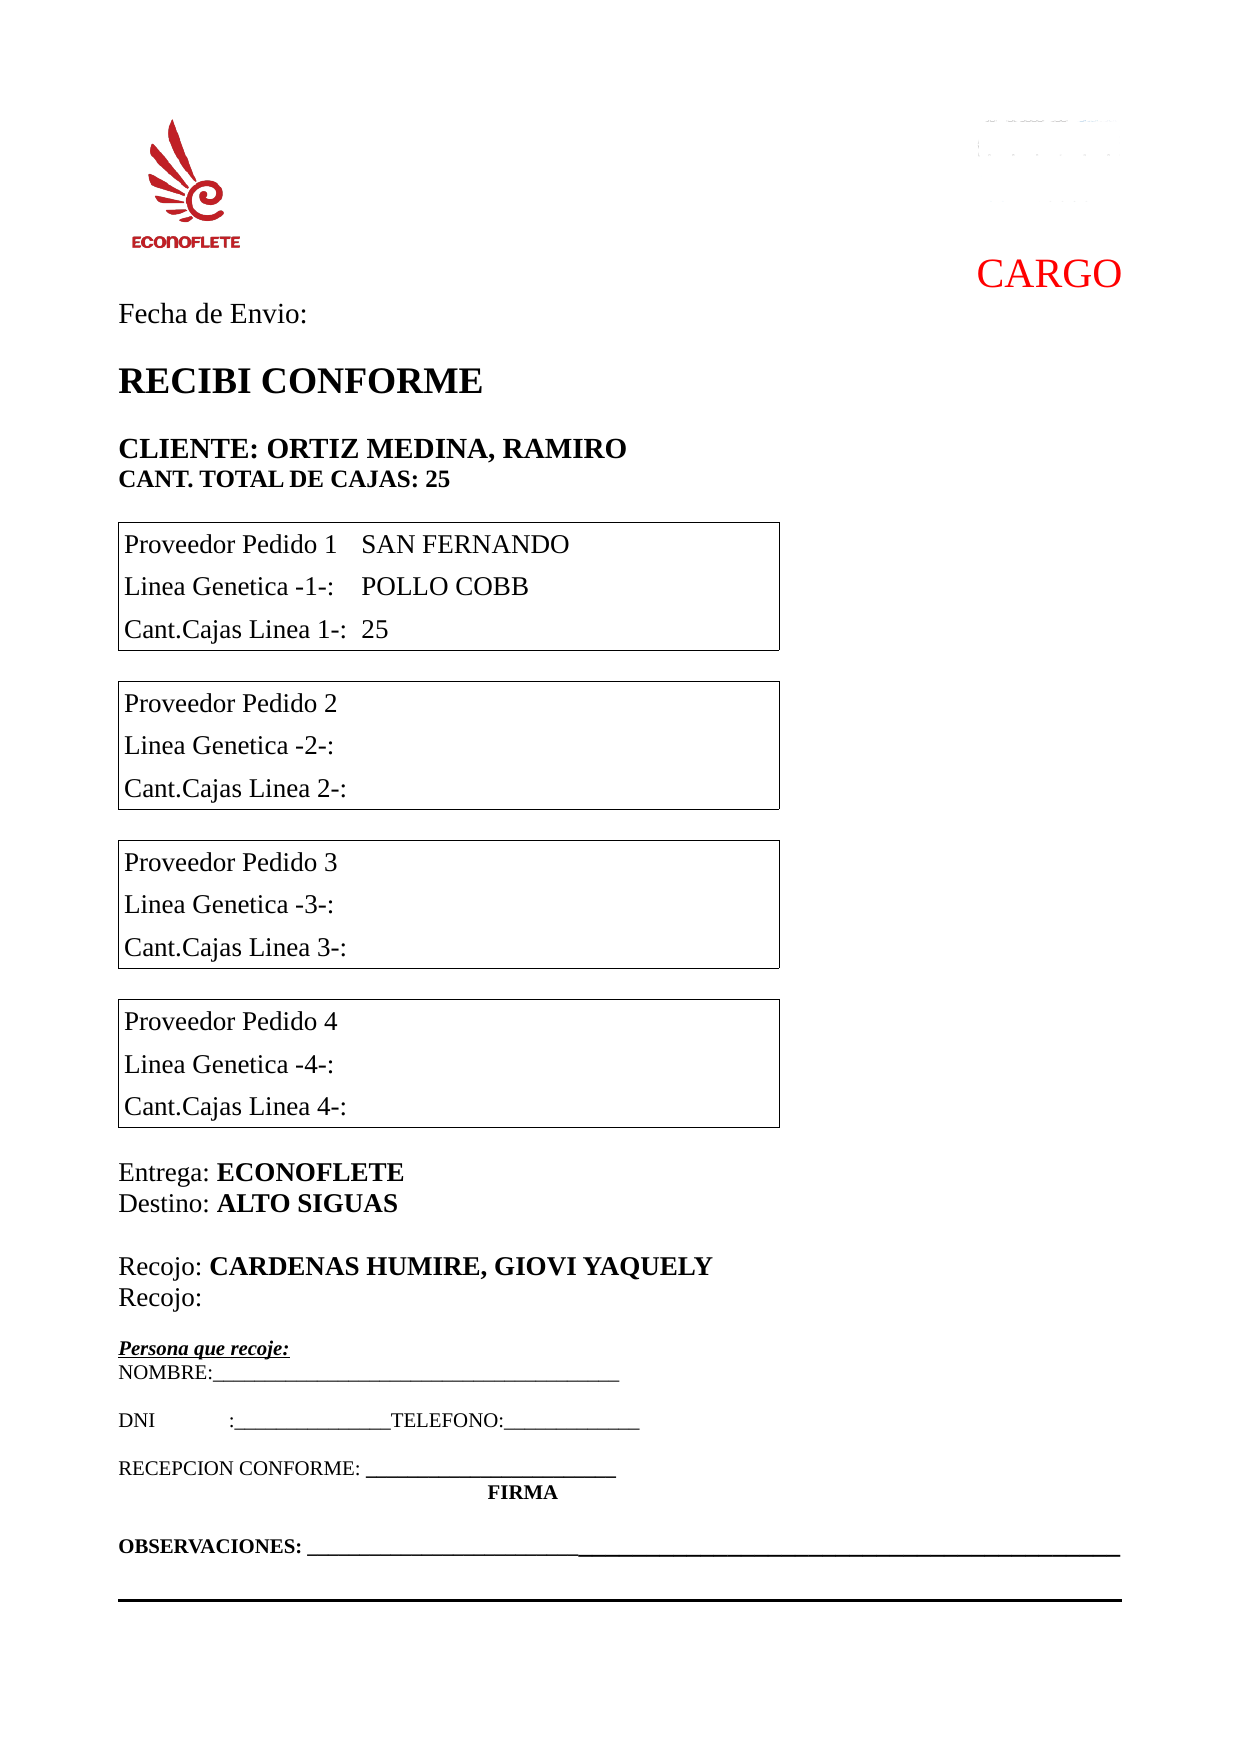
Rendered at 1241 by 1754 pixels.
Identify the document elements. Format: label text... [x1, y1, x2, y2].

table_cell Cant.Cajas Linea 4-: [119, 1085, 356, 1127]
text RECEPCION CONFORME: ________________________ [118, 1456, 1122, 1480]
text Destino: ALTO SIGUAS [118, 1187, 1122, 1218]
picture [118, 118, 254, 249]
table_cell Linea Genetica -2-: [119, 724, 356, 766]
text Persona que recoje: [118, 1336, 1122, 1360]
table_header Proveedor Pedido 1 [119, 523, 356, 564]
text FIRMA [118, 1480, 1122, 1504]
table_cell POLLO COBB [356, 565, 779, 607]
table_cell [118, 810, 356, 840]
table_cell [356, 651, 779, 681]
table_cell Cant.Cajas Linea 1-: [119, 607, 356, 650]
table_cell Proveedor Pedido 4 [119, 1000, 356, 1042]
table_cell [356, 883, 779, 926]
text Fecha de Envio: [118, 297, 1122, 330]
table_cell [356, 810, 779, 840]
table_cell [356, 1042, 779, 1085]
text Recojo: CARDENAS HUMIRE, GIOVI YAQUELY [118, 1249, 1122, 1281]
table_cell [356, 1085, 779, 1127]
text CLIENTE: ORTIZ MEDINA, RAMIRO [118, 431, 1122, 464]
text NOMBRE:_______________________________________ [118, 1360, 1122, 1384]
table_cell [356, 1000, 779, 1042]
text CANT. TOTAL DE CAJAS: 25 [118, 464, 1122, 493]
table_cell [118, 651, 356, 681]
text DNI :_______________TELEFONO:_____________ [118, 1408, 1122, 1432]
table_cell Proveedor Pedido 2 [119, 682, 356, 724]
table_cell [118, 969, 356, 999]
text Entrega: ECONOFLETE [118, 1156, 1122, 1187]
table_cell [356, 682, 779, 724]
table_header SAN FERNANDO [356, 523, 779, 564]
table_cell [356, 841, 779, 883]
table_cell 25 [356, 607, 779, 650]
table_cell [356, 969, 779, 999]
text CARGO [118, 224, 1122, 297]
table_cell [356, 766, 779, 809]
table_cell Cant.Cajas Linea 2-: [119, 766, 356, 809]
text OBSERVACIONES: __________________________________________________________________ [118, 1528, 1122, 1559]
table_cell Linea Genetica -4-: [119, 1042, 356, 1085]
table_cell Linea Genetica -1-: [119, 565, 356, 607]
table_cell [356, 724, 779, 766]
text RECIBI CONFORME [118, 359, 1122, 402]
table_cell [356, 926, 779, 968]
table_cell Cant.Cajas Linea 3-: [119, 926, 356, 968]
text Recojo: [118, 1281, 1122, 1312]
table_cell Proveedor Pedido 3 [119, 841, 356, 883]
table_cell Linea Genetica -3-: [119, 883, 356, 926]
